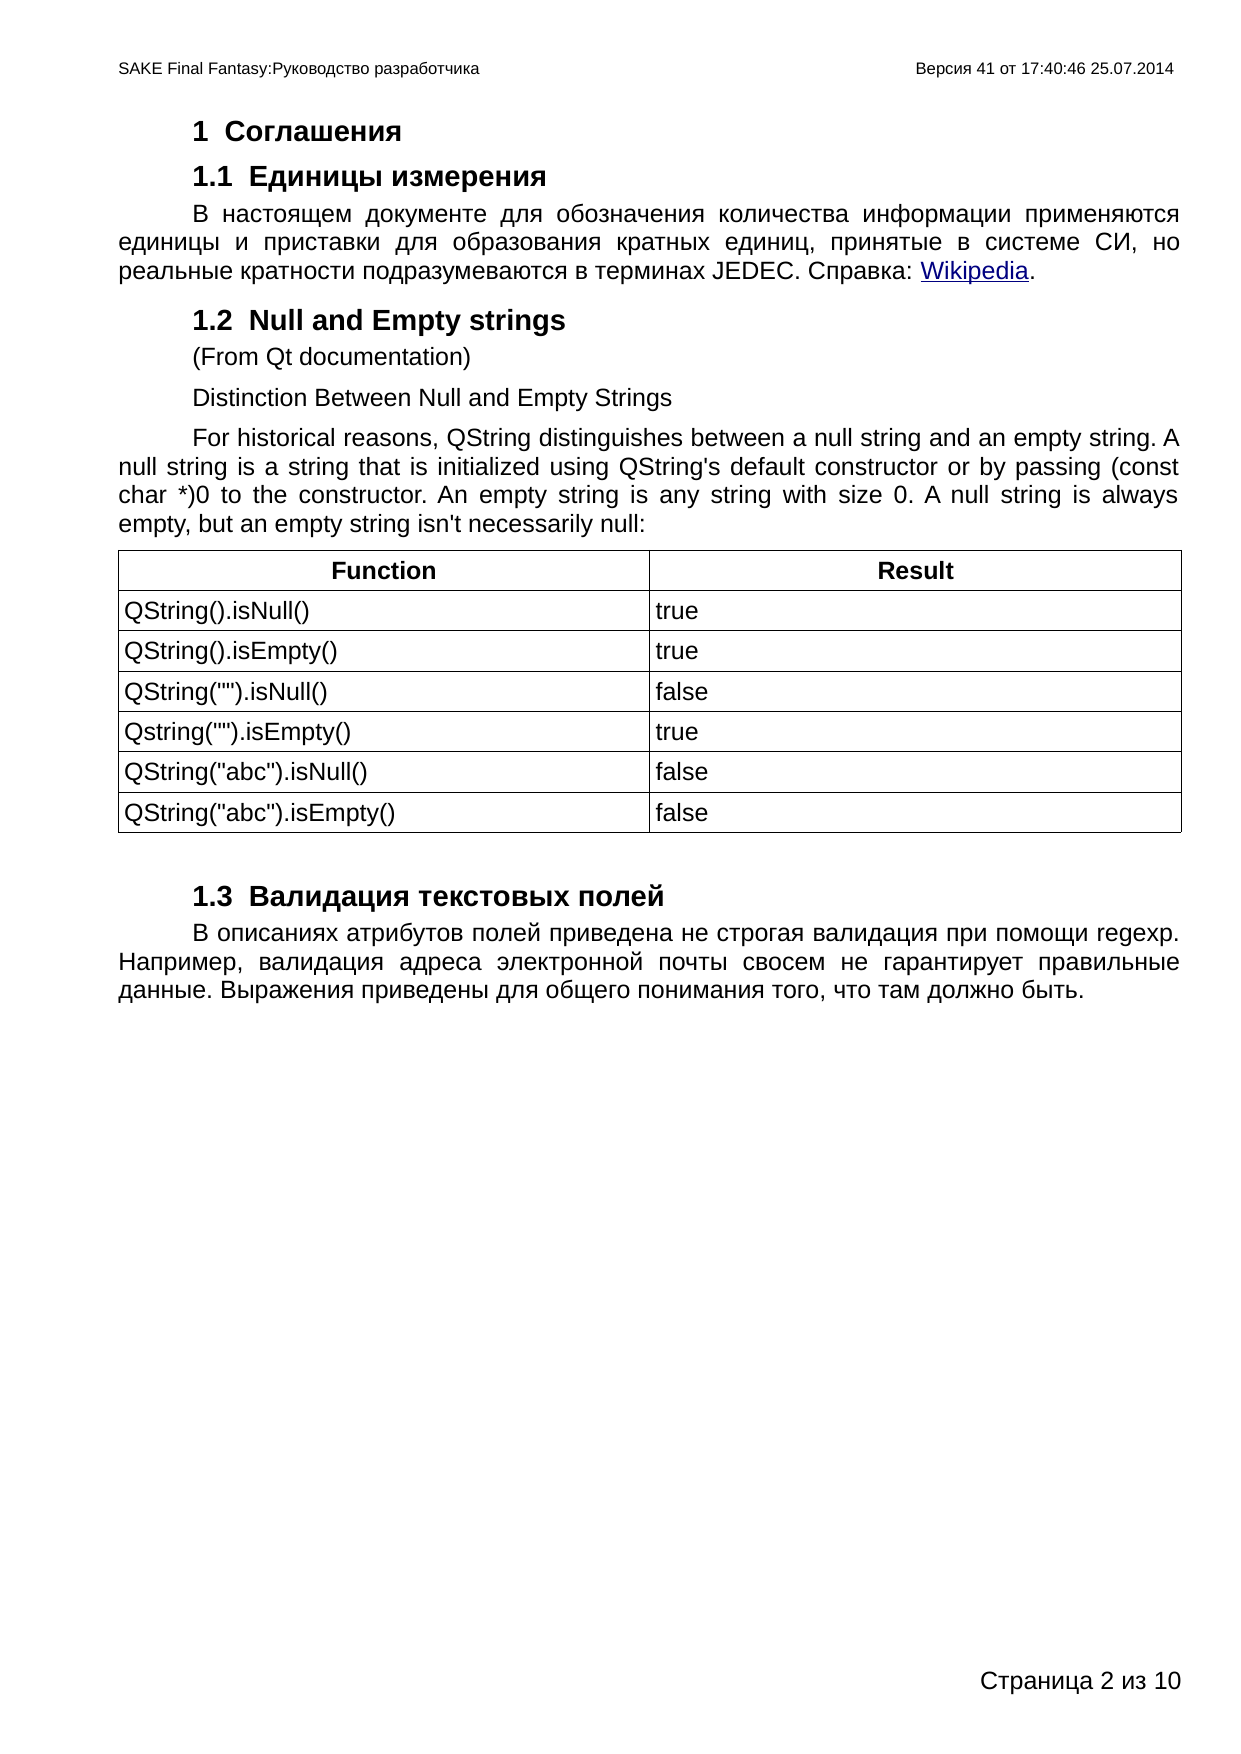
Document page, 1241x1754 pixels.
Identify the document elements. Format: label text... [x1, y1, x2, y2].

table_header Function [119, 551, 649, 590]
table_cell QString("").isNull() [119, 672, 649, 711]
subtitle Единицы измерения [118, 159, 1181, 193]
table_cell true [650, 591, 1181, 630]
text В описаниях атрибутов полей приведена не строгая валидация при помощи regexp. Например, валидация адреса электронной почты свосем не гарантирует правильные данные. Выражения приведены для общего понимания того, что там должно быть. [118, 918, 1181, 1004]
text В настоящем документе для обозначения количества информации применяются единицы и приставки для образования кратных единиц, принятые в системе СИ, но реальные кратности подразумеваются в терминах JEDEC. Справка: Wikipedia. [118, 198, 1181, 285]
subtitle Валидация текстовых полей [118, 878, 1181, 912]
table_header Result [650, 551, 1181, 590]
table_cell QString().isEmpty() [119, 631, 649, 671]
subtitle Соглашения [118, 114, 1181, 147]
text Distinction Between Null and Empty Strings [118, 382, 1181, 411]
table_cell false [650, 672, 1181, 711]
table_cell QString("abc").isEmpty() [119, 793, 649, 832]
table_cell false [650, 752, 1181, 792]
text (From Qt documentation) [118, 342, 1181, 371]
text For historical reasons, QString distinguishes between a null string and an empty string. A null string is a string that is initialized using QString's default constructor or by passing (const char *)0 to the constructor. An empty string is any string with size 0. A null string is always empty, but an empty string isn't necessarily null: [118, 423, 1181, 538]
table_cell QString("abc").isNull() [119, 752, 649, 792]
table_cell QString().isNull() [119, 591, 649, 630]
subtitle Null and Empty strings [118, 302, 1181, 336]
table_cell Qstring("").isEmpty() [119, 712, 649, 751]
table_cell true [650, 712, 1181, 751]
table_cell false [650, 793, 1181, 832]
table_cell true [650, 631, 1181, 671]
